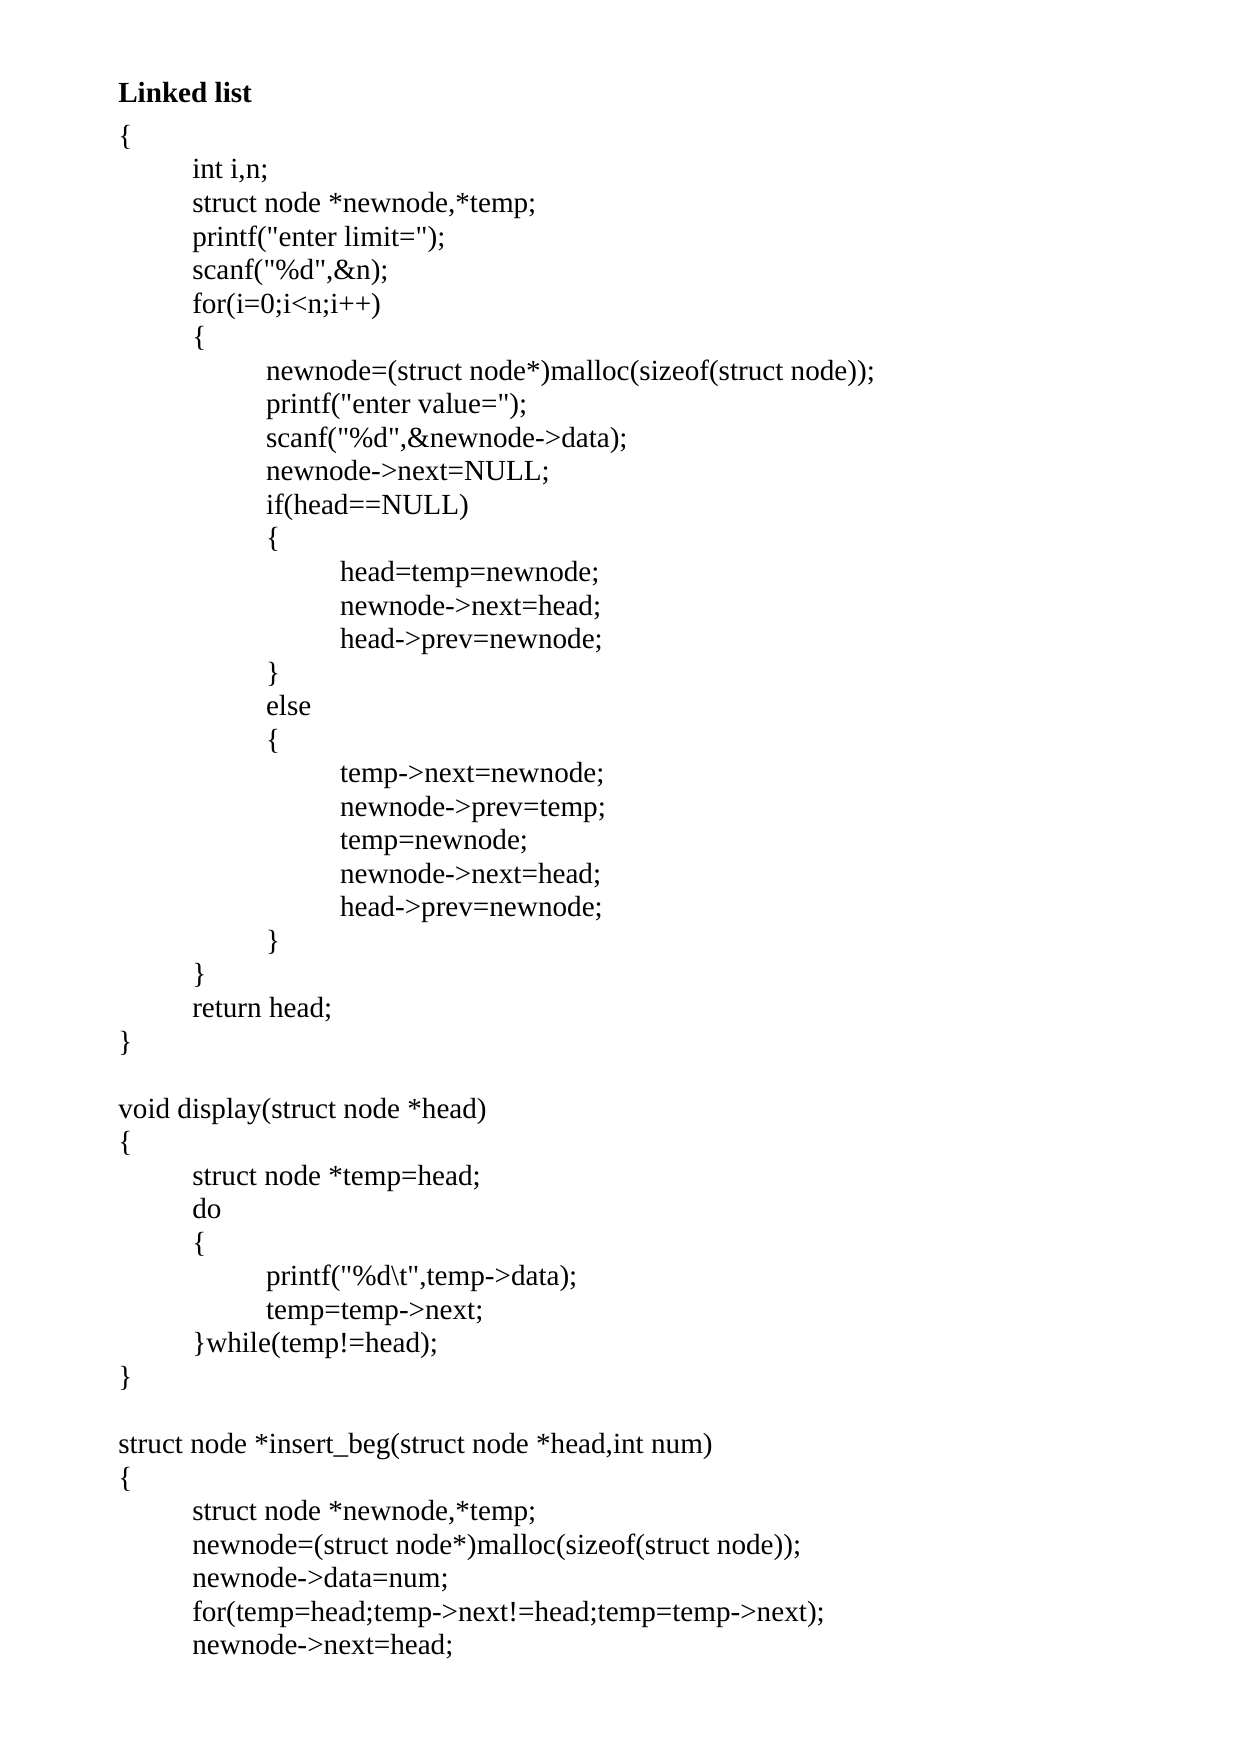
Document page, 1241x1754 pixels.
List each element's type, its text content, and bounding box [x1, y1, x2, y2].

text } [118, 655, 1122, 688]
text newnode->next=NULL; [118, 453, 1122, 487]
text temp->next=newnode; [118, 755, 1122, 789]
text newnode->next=head; [118, 1627, 1122, 1661]
text } [118, 957, 1122, 990]
text if(head==NULL) [118, 487, 1122, 521]
text { [118, 118, 1122, 152]
text struct node *newnode,*temp; [118, 185, 1122, 219]
text int i,n; [118, 152, 1122, 185]
text temp=newnode; [118, 822, 1122, 856]
text struct node *temp=head; [118, 1158, 1122, 1191]
text for(temp=head;temp->next!=head;temp=temp->next); [118, 1594, 1122, 1627]
text else [118, 688, 1122, 722]
text { [118, 1225, 1122, 1258]
text struct node *newnode,*temp; [118, 1493, 1122, 1527]
text newnode=(struct node*)malloc(sizeof(struct node)); [118, 353, 1122, 386]
text printf("enter limit="); [118, 219, 1122, 252]
text } [118, 923, 1122, 957]
text for(i=0;i<n;i++) [118, 286, 1122, 319]
text newnode->next=head; [118, 588, 1122, 621]
text do [118, 1191, 1122, 1225]
text printf("%d\t",temp->data); [118, 1258, 1122, 1292]
text void display(struct node *head) [118, 1091, 1122, 1124]
text newnode->data=num; [118, 1560, 1122, 1594]
text newnode->prev=temp; [118, 789, 1122, 822]
text } [118, 1024, 1122, 1057]
text newnode->next=head; [118, 856, 1122, 889]
text { [118, 722, 1122, 755]
text temp=temp->next; [118, 1292, 1122, 1326]
text scanf("%d",&n); [118, 252, 1122, 286]
text }while(temp!=head); [118, 1326, 1122, 1359]
text return head; [118, 990, 1122, 1024]
text } [118, 1359, 1122, 1393]
text { [118, 319, 1122, 353]
text head->prev=newnode; [118, 889, 1122, 923]
text struct node *insert_beg(struct node *head,int num) [118, 1426, 1122, 1460]
text { [118, 1460, 1122, 1493]
text scanf("%d",&newnode->data); [118, 420, 1122, 453]
text { [118, 521, 1122, 554]
text { [118, 1124, 1122, 1158]
text newnode=(struct node*)malloc(sizeof(struct node)); [118, 1527, 1122, 1560]
text head->prev=newnode; [118, 621, 1122, 655]
text head=temp=newnode; [118, 554, 1122, 588]
text printf("enter value="); [118, 386, 1122, 420]
